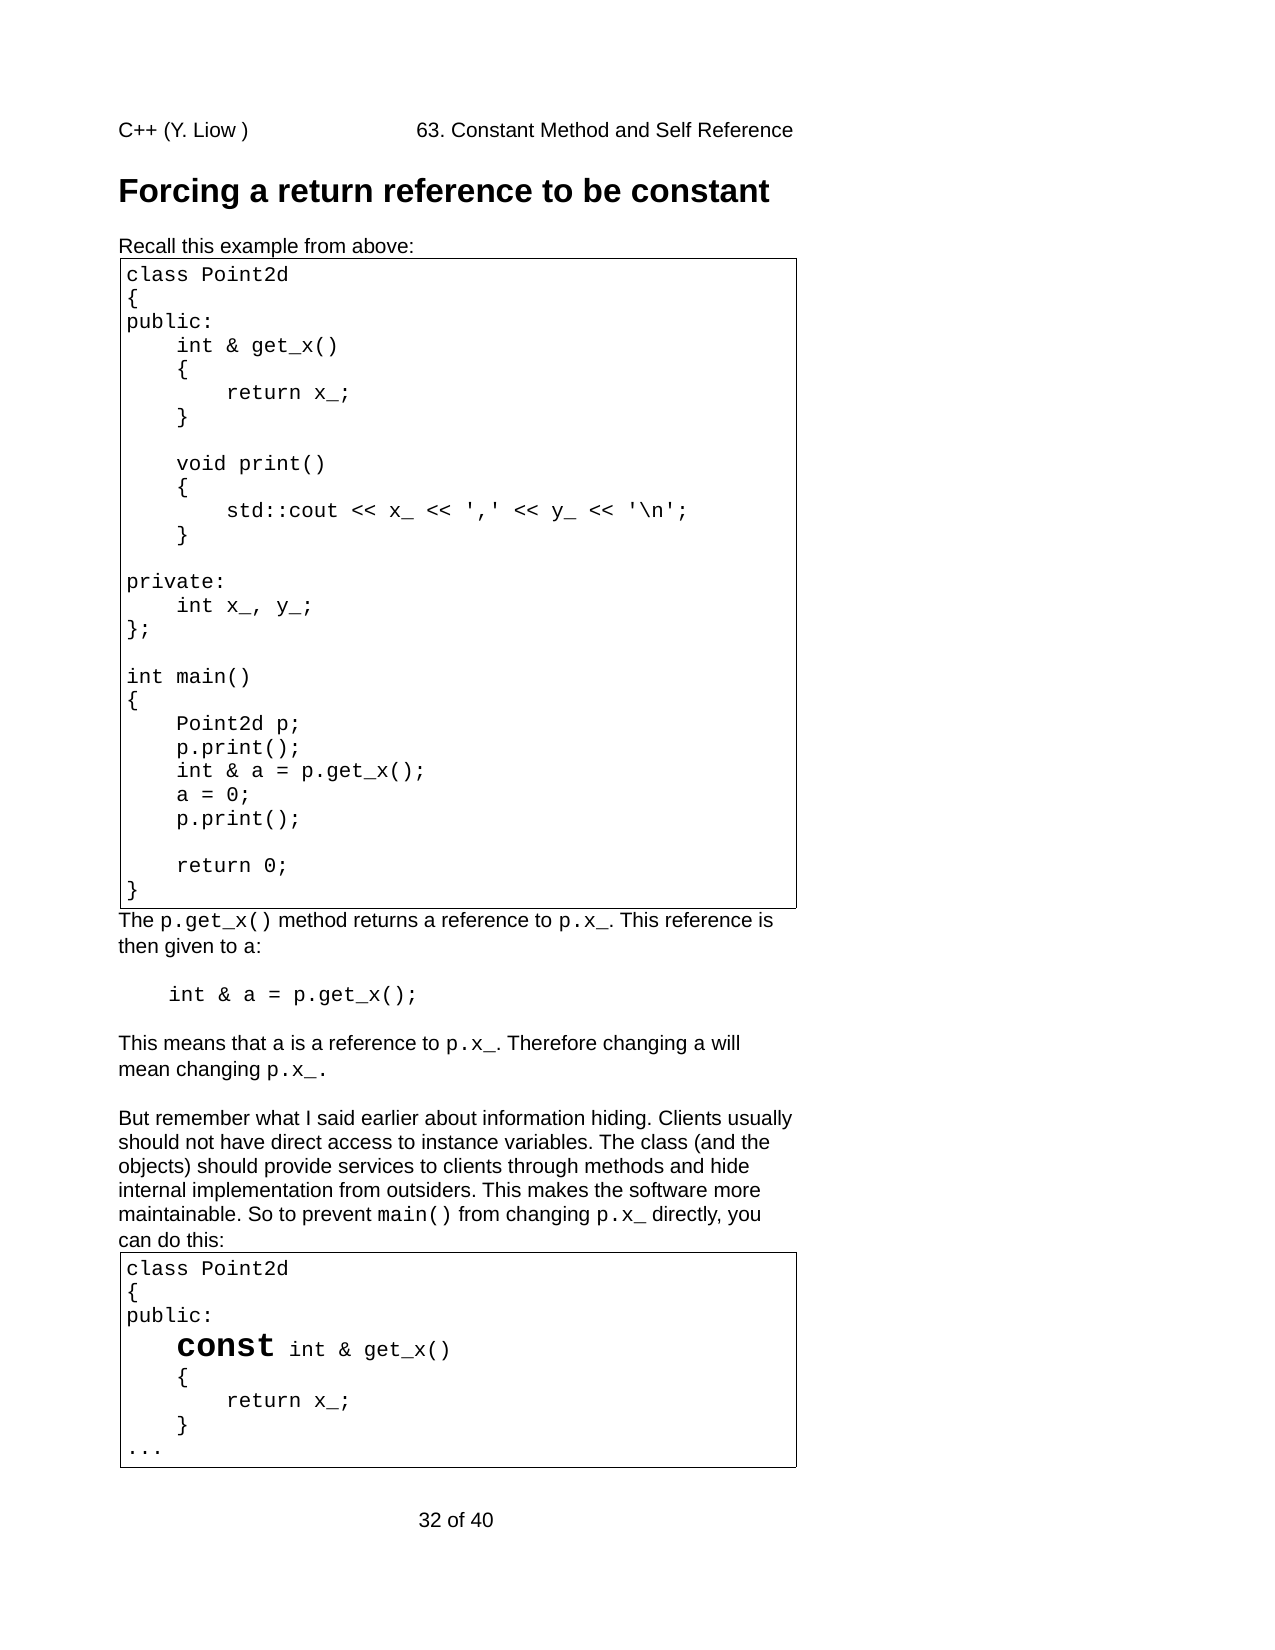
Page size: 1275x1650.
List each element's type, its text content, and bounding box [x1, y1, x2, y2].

text Forcing a return reference to be constant [118, 172, 794, 210]
table_header class Point2d { public: int & get_x() { return x_; } void print() { std::cout << x_ << ',' << y_ << '\n'; } private: int x_, y_; }; int main() { Point2d p; p.print(); int & a = p.get_x(); a = 0; p.print(); return 0; } [121, 259, 796, 908]
text Recall this example from above: [118, 234, 794, 258]
text The p.get_x() method returns a reference to p.x_. This reference is then given to a: [118, 908, 794, 960]
table_header class Point2d { public: const int & get_x() { return x_; } ... [121, 1253, 796, 1467]
text But remember what I said earlier about information hiding. Clients usually should not have direct access to instance variables. The class (and the objects) should provide services to clients through methods and hide internal implementation from outsiders. This makes the software more maintainable. So to prevent main() from changing p.x_ directly, you can do this: [118, 1106, 794, 1252]
text int & a = p.get_x(); [118, 984, 794, 1007]
text This means that a is a reference to p.x_. Therefore changing a will mean changing p.x_. [118, 1031, 794, 1083]
